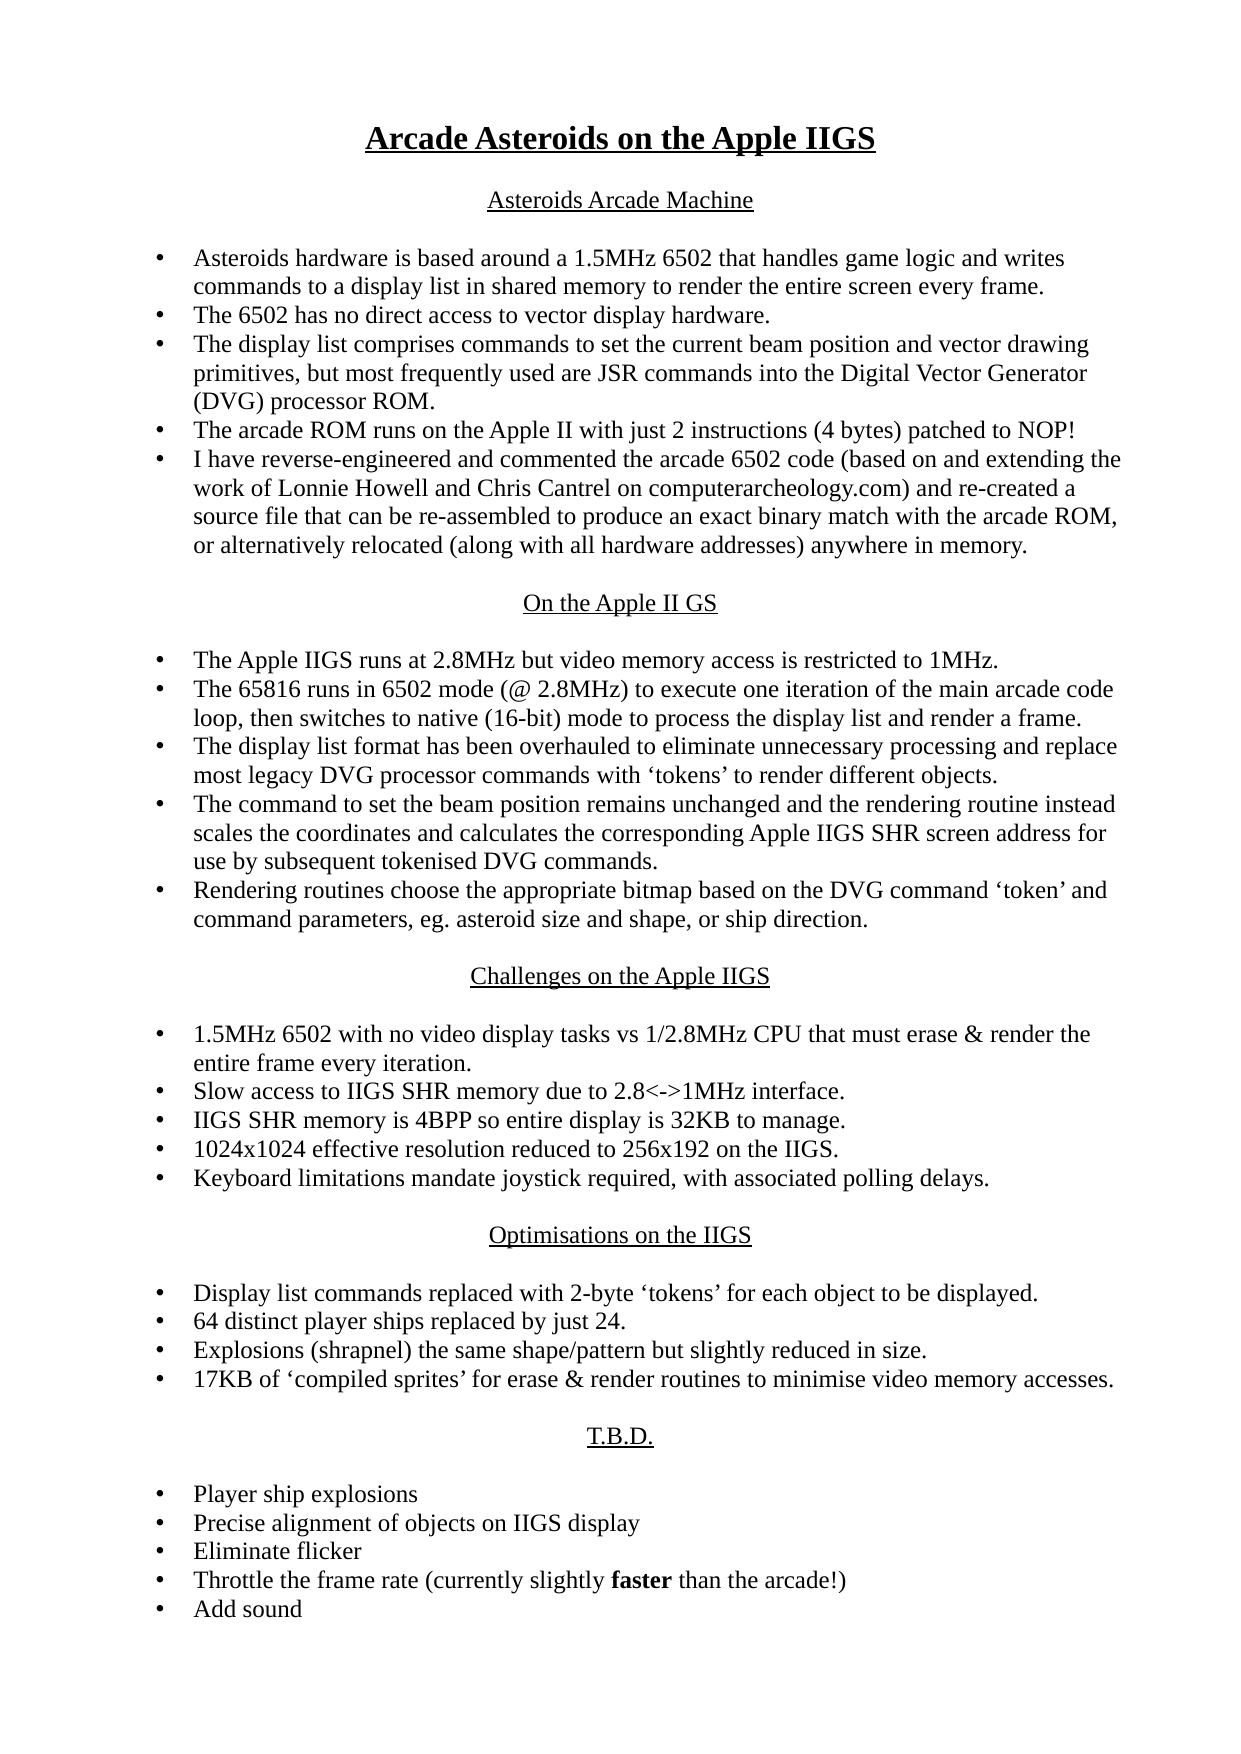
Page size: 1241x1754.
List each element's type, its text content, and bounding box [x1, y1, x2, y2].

text Asteroids Arcade Machine [118, 185, 1122, 214]
list Slow access to IIGS SHR memory due to 2.8<->1MHz interface. [156, 1076, 1122, 1105]
list Asteroids hardware is based around a 1.5MHz 6502 that handles game logic and writes commands to a display list in shared memory to render the entire screen every frame. [156, 243, 1122, 300]
list Rendering routines choose the appropriate bitmap based on the DVG command ‘token’ and command parameters, eg. asteroid size and shape, or ship direction. [156, 875, 1122, 933]
list Display list commands replaced with 2-byte ‘tokens’ for each object to be displayed. [156, 1278, 1122, 1306]
list 1.5MHz 6502 with no video display tasks vs 1/2.8MHz CPU that must erase & render the entire frame every iteration. [156, 1019, 1122, 1076]
list IIGS SHR memory is 4BPP so entire display is 32KB to manage. [156, 1105, 1122, 1134]
list Keyboard limitations mandate joystick required, with associated polling delays. [156, 1163, 1122, 1191]
list The command to set the beam position remains unchanged and the rendering routine instead scales the coordinates and calculates the corresponding Apple IIGS SHR screen address for use by subsequent tokenised DVG commands. [156, 789, 1122, 875]
list Precise alignment of objects on IIGS display [156, 1508, 1122, 1536]
list The 65816 runs in 6502 mode (@ 2.8MHz) to execute one iteration of the main arcade code loop, then switches to native (16-bit) mode to process the display list and render a frame. [156, 674, 1122, 731]
list Eliminate flicker [156, 1536, 1122, 1565]
text Arcade Asteroids on the Apple IIGS [118, 118, 1122, 156]
list The 6502 has no direct access to vector display hardware. [156, 300, 1122, 329]
list Explosions (shrapnel) the same shape/pattern but slightly reduced in size. [156, 1335, 1122, 1364]
list 17KB of ‘compiled sprites’ for erase & render routines to minimise video memory accesses. [156, 1364, 1122, 1393]
list The Apple IIGS runs at 2.8MHz but video memory access is restricted to 1MHz. [156, 645, 1122, 674]
list The arcade ROM runs on the Apple II with just 2 instructions (4 bytes) patched to NOP! [156, 415, 1122, 444]
list 64 distinct player ships replaced by just 24. [156, 1306, 1122, 1335]
list Player ship explosions [156, 1479, 1122, 1508]
list The display list format has been overhauled to eliminate unnecessary processing and replace most legacy DVG processor commands with ‘tokens’ to render different objects. [156, 731, 1122, 789]
text On the Apple II GS [118, 588, 1122, 616]
list I have reverse-engineered and commented the arcade 6502 code (based on and extending the work of Lonnie Howell and Chris Cantrel on computerarcheology.com) and re-created a source file that can be re-assembled to produce an exact binary match with the arcade ROM, or alternatively relocated (along with all hardware addresses) anywhere in memory. [156, 444, 1122, 559]
text T.B.D. [118, 1421, 1122, 1450]
list 1024x1024 effective resolution reduced to 256x192 on the IIGS. [156, 1134, 1122, 1163]
list Add sound [156, 1594, 1122, 1623]
list Throttle the frame rate (currently slightly faster than the arcade!) [156, 1565, 1122, 1594]
text Challenges on the Apple IIGS [118, 961, 1122, 990]
text Optimisations on the IIGS [118, 1220, 1122, 1249]
list The display list comprises commands to set the current beam position and vector drawing primitives, but most frequently used are JSR commands into the Digital Vector Generator (DVG) processor ROM. [156, 329, 1122, 415]
